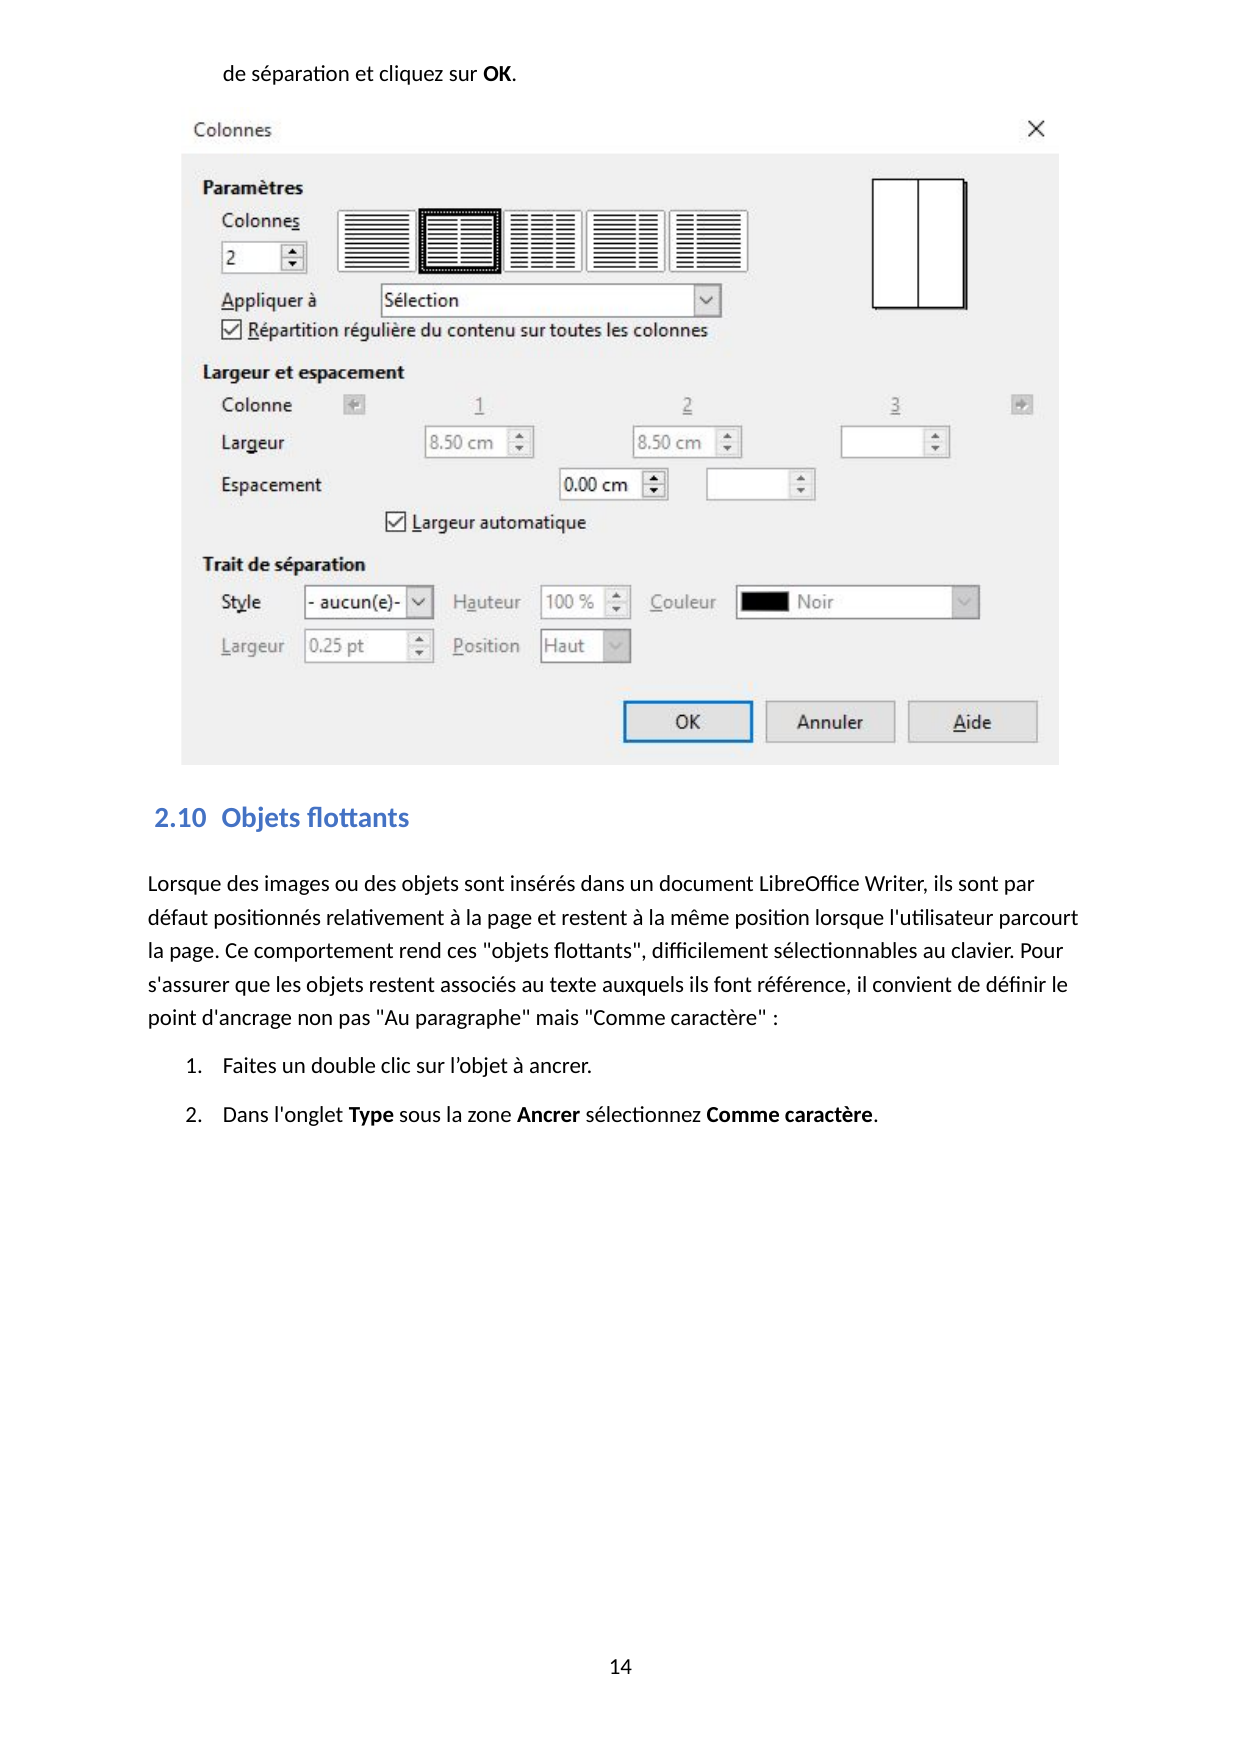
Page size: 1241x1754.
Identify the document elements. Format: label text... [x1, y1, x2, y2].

list de séparation et cliquez sur OK. [185, 59, 1093, 87]
text Lorsque des images ou des objets sont insérés dans un document LibreOffice Writer, ils sont par défaut positionnés relativement à la page et restent à la même position lorsque l'utilisateur parcourt la page. Ce comportement rend ces "objets flottants", difficilement sélectionnables au clavier. Pour s'assurer que les objets restent associés au texte auxquels ils font référence, il convient de définir le point d'ancrage non pas "Au paragraphe" mais "Comme caractère" : [148, 869, 1093, 1032]
picture [181, 107, 1059, 765]
subtitle Objets flottants [148, 799, 1093, 835]
list Faites un double clic sur l’objet à ancrer. [185, 1052, 1093, 1080]
list Dans l'onglet Type sous la zone Ancrer sélectionnez Comme caractère. [185, 1100, 1093, 1128]
